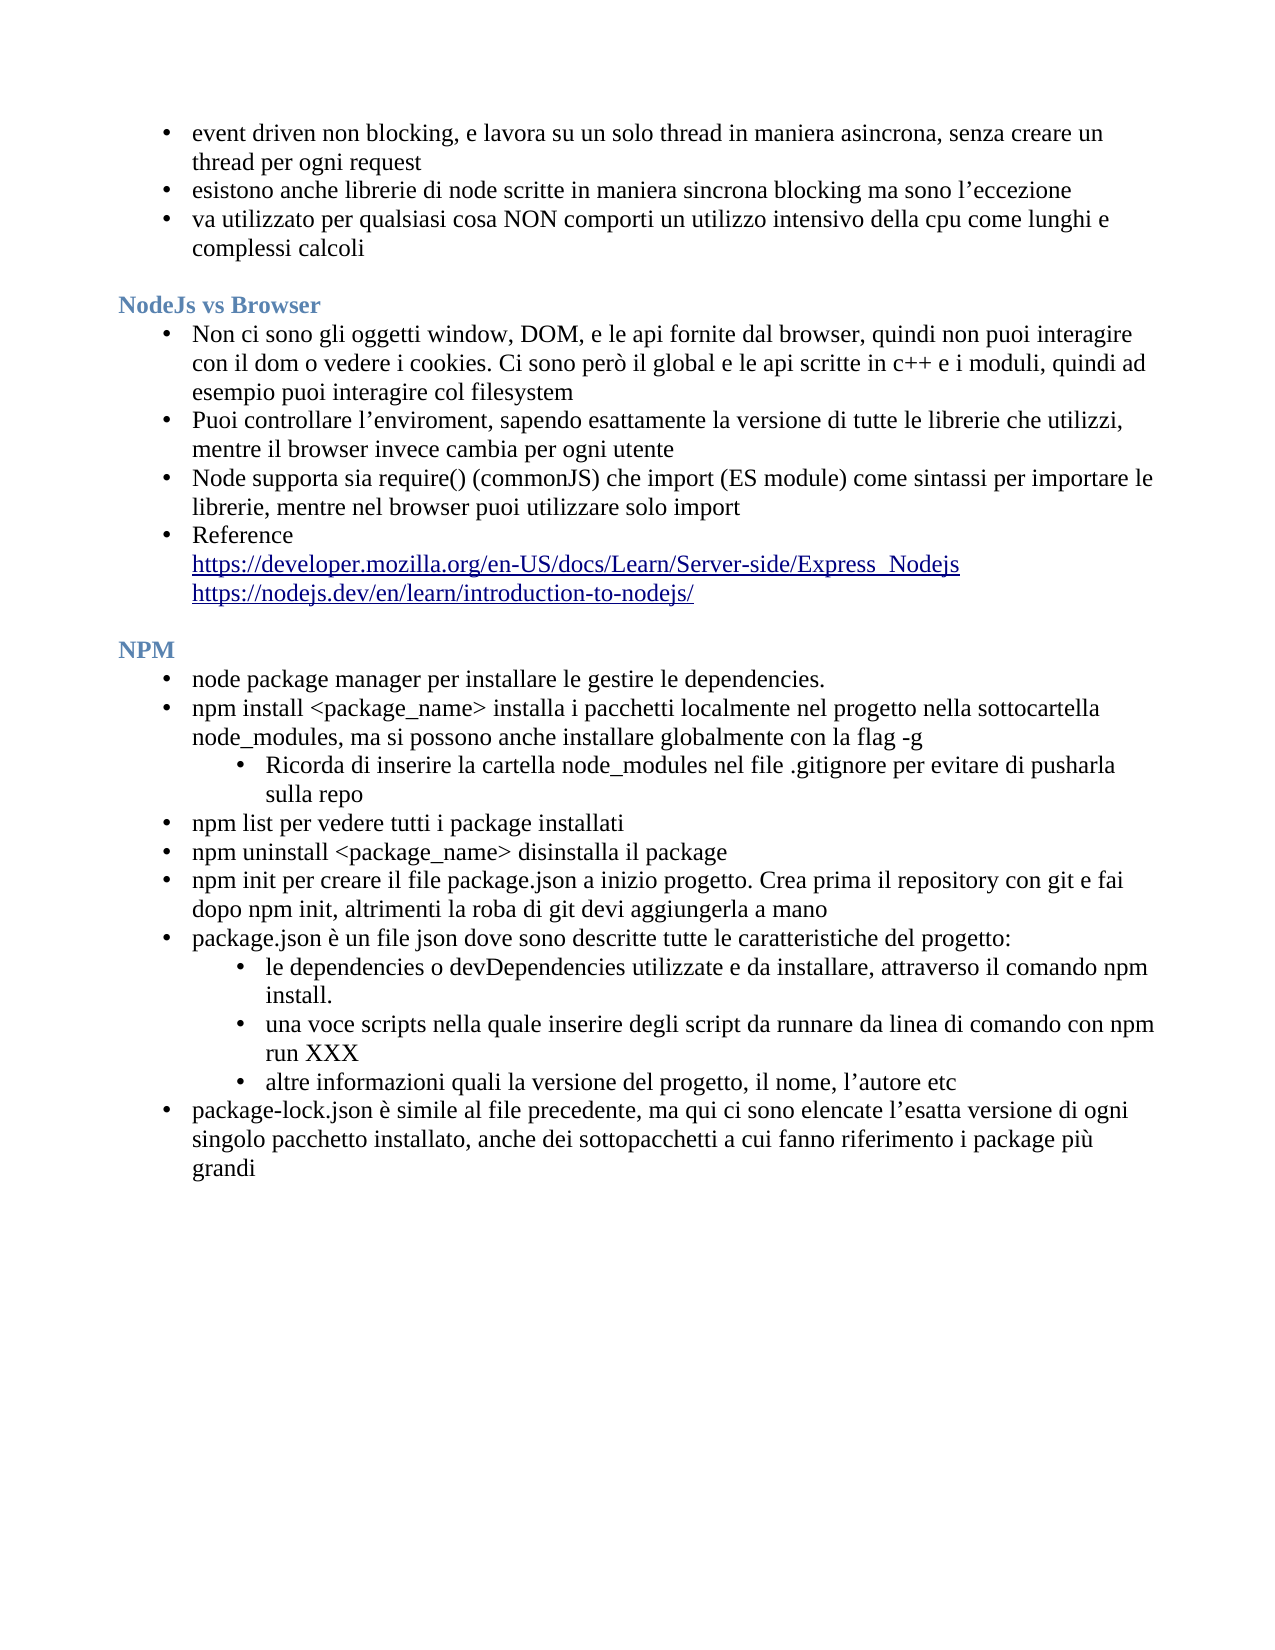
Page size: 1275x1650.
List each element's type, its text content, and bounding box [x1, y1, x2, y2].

list Node supporta sia require() (commonJS) che import (ES module) come sintassi per importare le librerie, mentre nel browser puoi utilizzare solo import [162, 463, 1157, 521]
list le dependencies o devDependencies utilizzate e da installare, attraverso il comando npm install. [236, 952, 1157, 1009]
list npm install <package_name> installa i pacchetti localmente nel progetto nella sottocartella node_modules, ma si possono anche installare globalmente con la flag -g [162, 693, 1157, 751]
list npm uninstall <package_name> disinstalla il package [162, 837, 1157, 866]
list npm init per creare il file package.json a inizio progetto. Crea prima il repository con git e fai dopo npm init, altrimenti la roba di git devi aggiungerla a mano [162, 866, 1157, 923]
text NPM [118, 636, 1157, 664]
list https://nodejs.dev/en/learn/introduction-to-nodejs/ [162, 578, 1157, 607]
list Non ci sono gli oggetti window, DOM, e le api fornite dal browser, quindi non puoi interagire con il dom o vedere i cookies. Ci sono però il global e le api scritte in c++ e i moduli, quindi ad esempio puoi interagire col filesystem [162, 319, 1157, 406]
list una voce scripts nella quale inserire degli script da runnare da linea di comando con npm run XXX [236, 1009, 1157, 1067]
list va utilizzato per qualsiasi cosa NON comporti un utilizzo intensivo della cpu come lunghi e complessi calcoli [162, 204, 1157, 262]
list altre informazioni quali la versione del progetto, il nome, l’autore etc [236, 1067, 1157, 1096]
text NodeJs vs Browser [118, 291, 1157, 319]
list npm list per vedere tutti i package installati [162, 808, 1157, 837]
list package-lock.json è simile al file precedente, ma qui ci sono elencate l’esatta versione di ogni singolo pacchetto installato, anche dei sottopacchetti a cui fanno riferimento i package più grandi [162, 1096, 1157, 1182]
list Reference [162, 521, 1157, 549]
list https://developer.mozilla.org/en-US/docs/Learn/Server-side/Express_Nodejs [162, 549, 1157, 578]
list esistono anche librerie di node scritte in maniera sincrona blocking ma sono l’eccezione [162, 176, 1157, 204]
list Puoi controllare l’enviroment, sapendo esattamente la versione di tutte le librerie che utilizzi, mentre il browser invece cambia per ogni utente [162, 406, 1157, 463]
list node package manager per installare le gestire le dependencies. [162, 664, 1157, 693]
list event driven non blocking, e lavora su un solo thread in maniera asincrona, senza creare un thread per ogni request [162, 118, 1157, 176]
list package.json è un file json dove sono descritte tutte le caratteristiche del progetto: [162, 923, 1157, 952]
list Ricorda di inserire la cartella node_modules nel file .gitignore per evitare di pusharla sulla repo [236, 751, 1157, 808]
